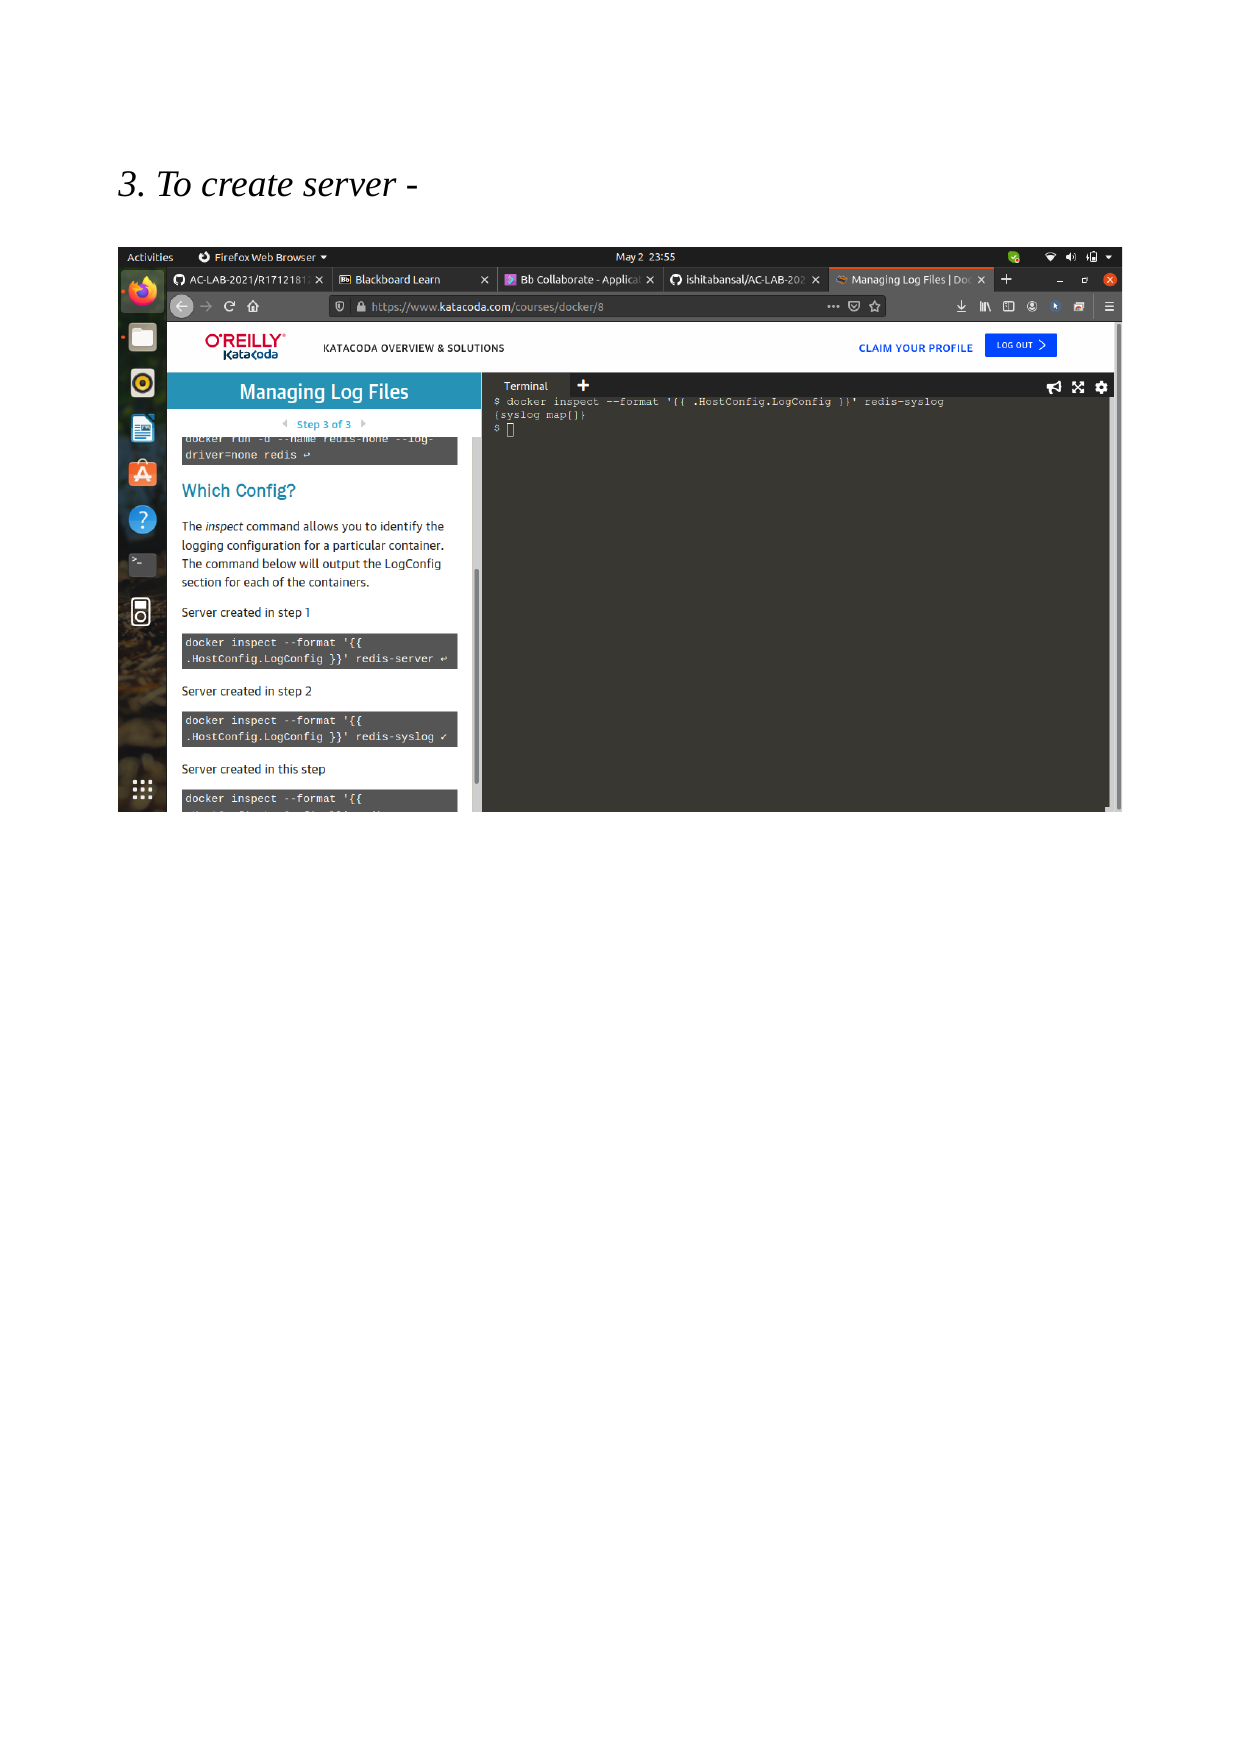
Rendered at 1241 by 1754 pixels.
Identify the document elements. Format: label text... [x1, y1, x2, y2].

picture [118, 247, 1123, 812]
text 3. To create server - [118, 161, 1122, 204]
